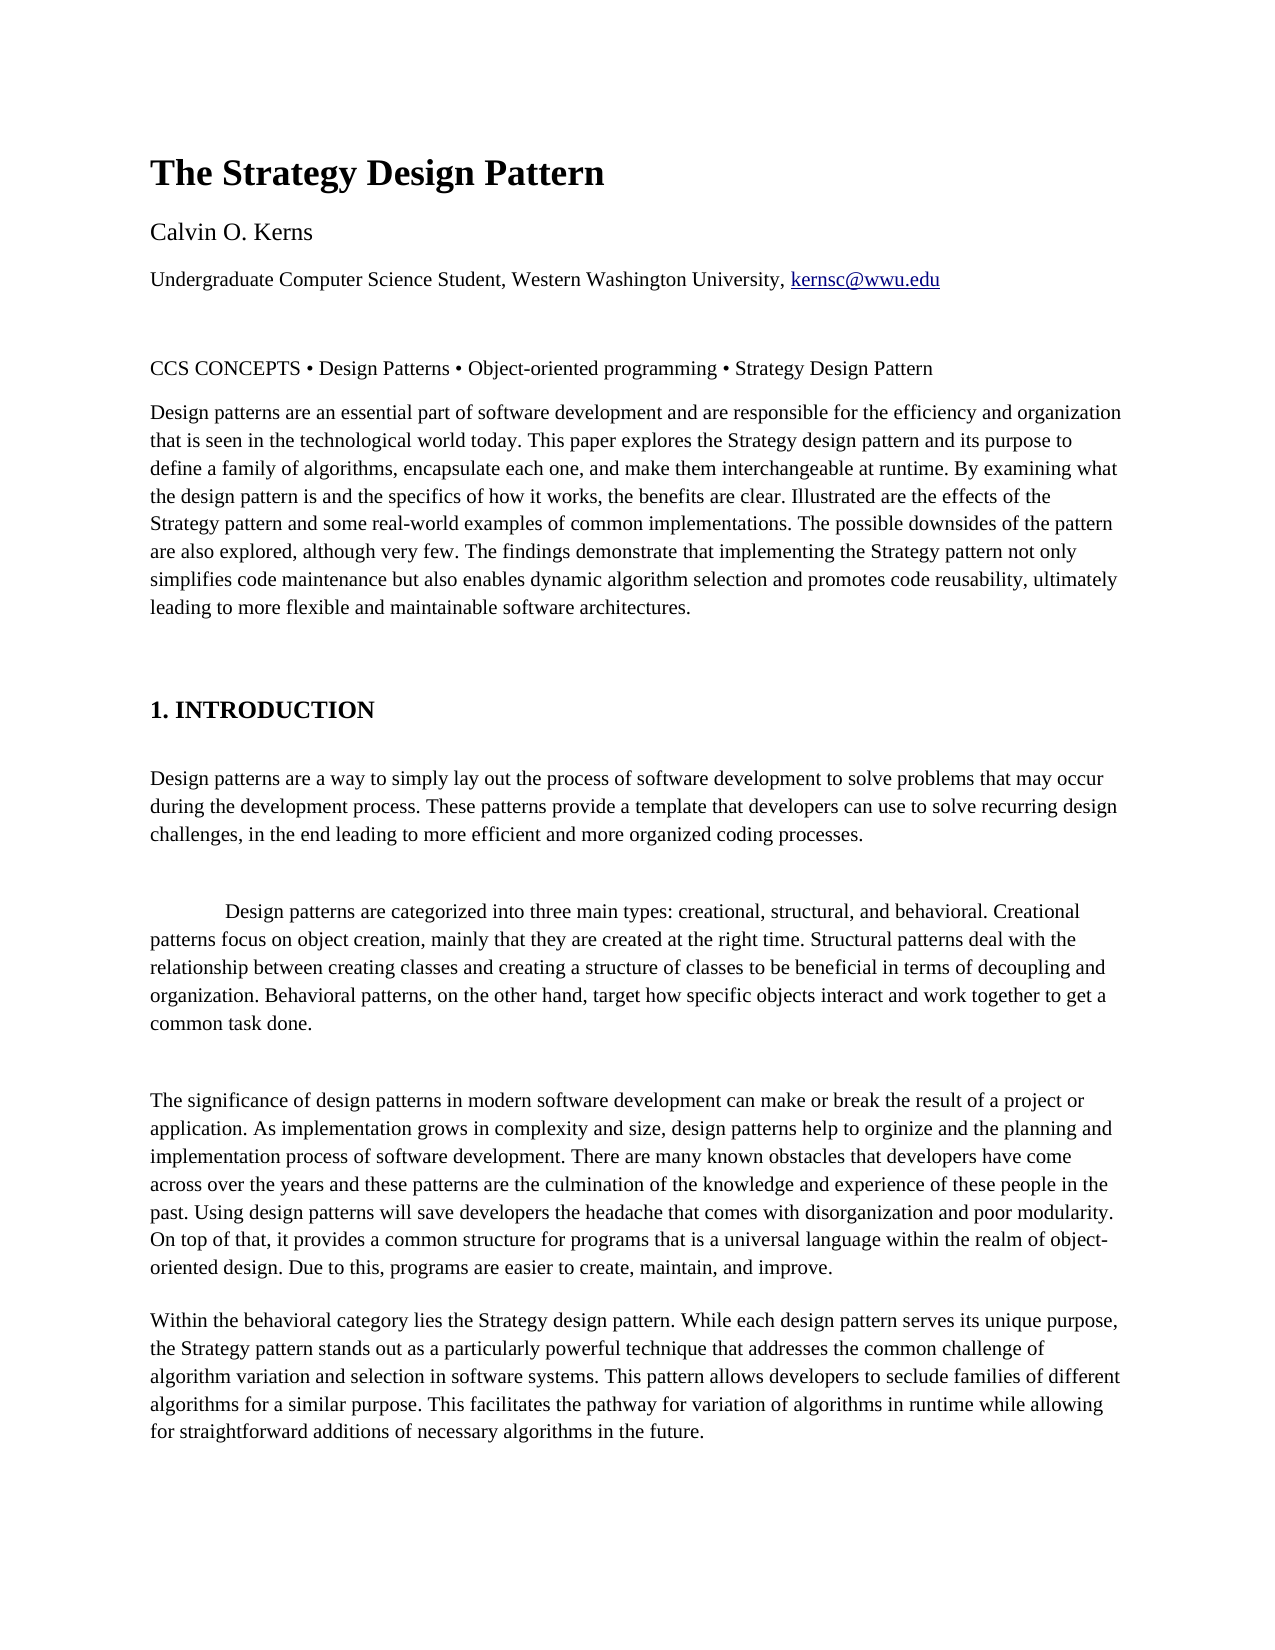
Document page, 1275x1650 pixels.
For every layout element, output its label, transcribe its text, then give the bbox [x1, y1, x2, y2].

text The significance of design patterns in modern software development can make or break the result of a project or application. As implementation grows in complexity and size, design patterns help to orginize and the planning and implementation process of software development. There are many known obstacles that developers have come across over the years and these patterns are the culmination of the knowledge and experience of these people in the past. Using design patterns will save developers the headache that comes with disorganization and poor modularity. On top of that, it provides a common structure for programs that is a universal language within the realm of object-oriented design. Due to this, programs are easier to create, maintain, and improve. [150, 1088, 1125, 1279]
text Design patterns are an essential part of software development and are responsible for the efficiency and organization that is seen in the technological world today. This paper explores the Strategy design pattern and its purpose to define a family of algorithms, encapsulate each one, and make them interchangeable at runtime. By examining what the design pattern is and the specifics of how it works, the benefits are clear. Illustrated are the effects of the Strategy pattern and some real-world examples of common implementations. The possible downsides of the pattern are also explored, although very few. The findings demonstrate that implementing the Strategy pattern not only simplifies code maintenance but also enables dynamic algorithm selection and promotes code reusability, ultimately leading to more flexible and maintainable software architectures. [150, 400, 1125, 619]
text Design patterns are categorized into three main types: creational, structural, and behavioral. Creational patterns focus on object creation, mainly that they are created at the right time. Structural patterns deal with the relationship between creating classes and creating a structure of classes to be beneficial in terms of decoupling and organization. Behavioral patterns, on the other hand, target how specific objects interact and work together to get a common task done. [150, 899, 1125, 1034]
text Undergraduate Computer Science Student, Western Washington University, kernsc@wwu.edu [150, 267, 1125, 291]
text The Strategy Design Pattern [150, 150, 1125, 193]
text Calvin O. Kerns [150, 217, 1125, 245]
text Within the behavioral category lies the Strategy design pattern. While each design pattern serves its unique purpose, the Strategy pattern stands out as a particularly powerful technique that addresses the common challenge of algorithm variation and selection in software systems. This pattern allows developers to seclude families of different algorithms for a similar purpose. This facilitates the pathway for variation of algorithms in runtime while allowing for straightforward additions of necessary algorithms in the future. [150, 1308, 1125, 1443]
text 1. INTRODUCTION [150, 695, 1125, 724]
text CCS CONCEPTS • Design Patterns • Object-oriented programming • Strategy Design Pattern [150, 356, 1125, 380]
text Design patterns are a way to simply lay out the process of software development to solve problems that may occur during the development process. These patterns provide a template that developers can use to solve recurring design challenges, in the end leading to more efficient and more organized coding processes. [150, 766, 1125, 846]
